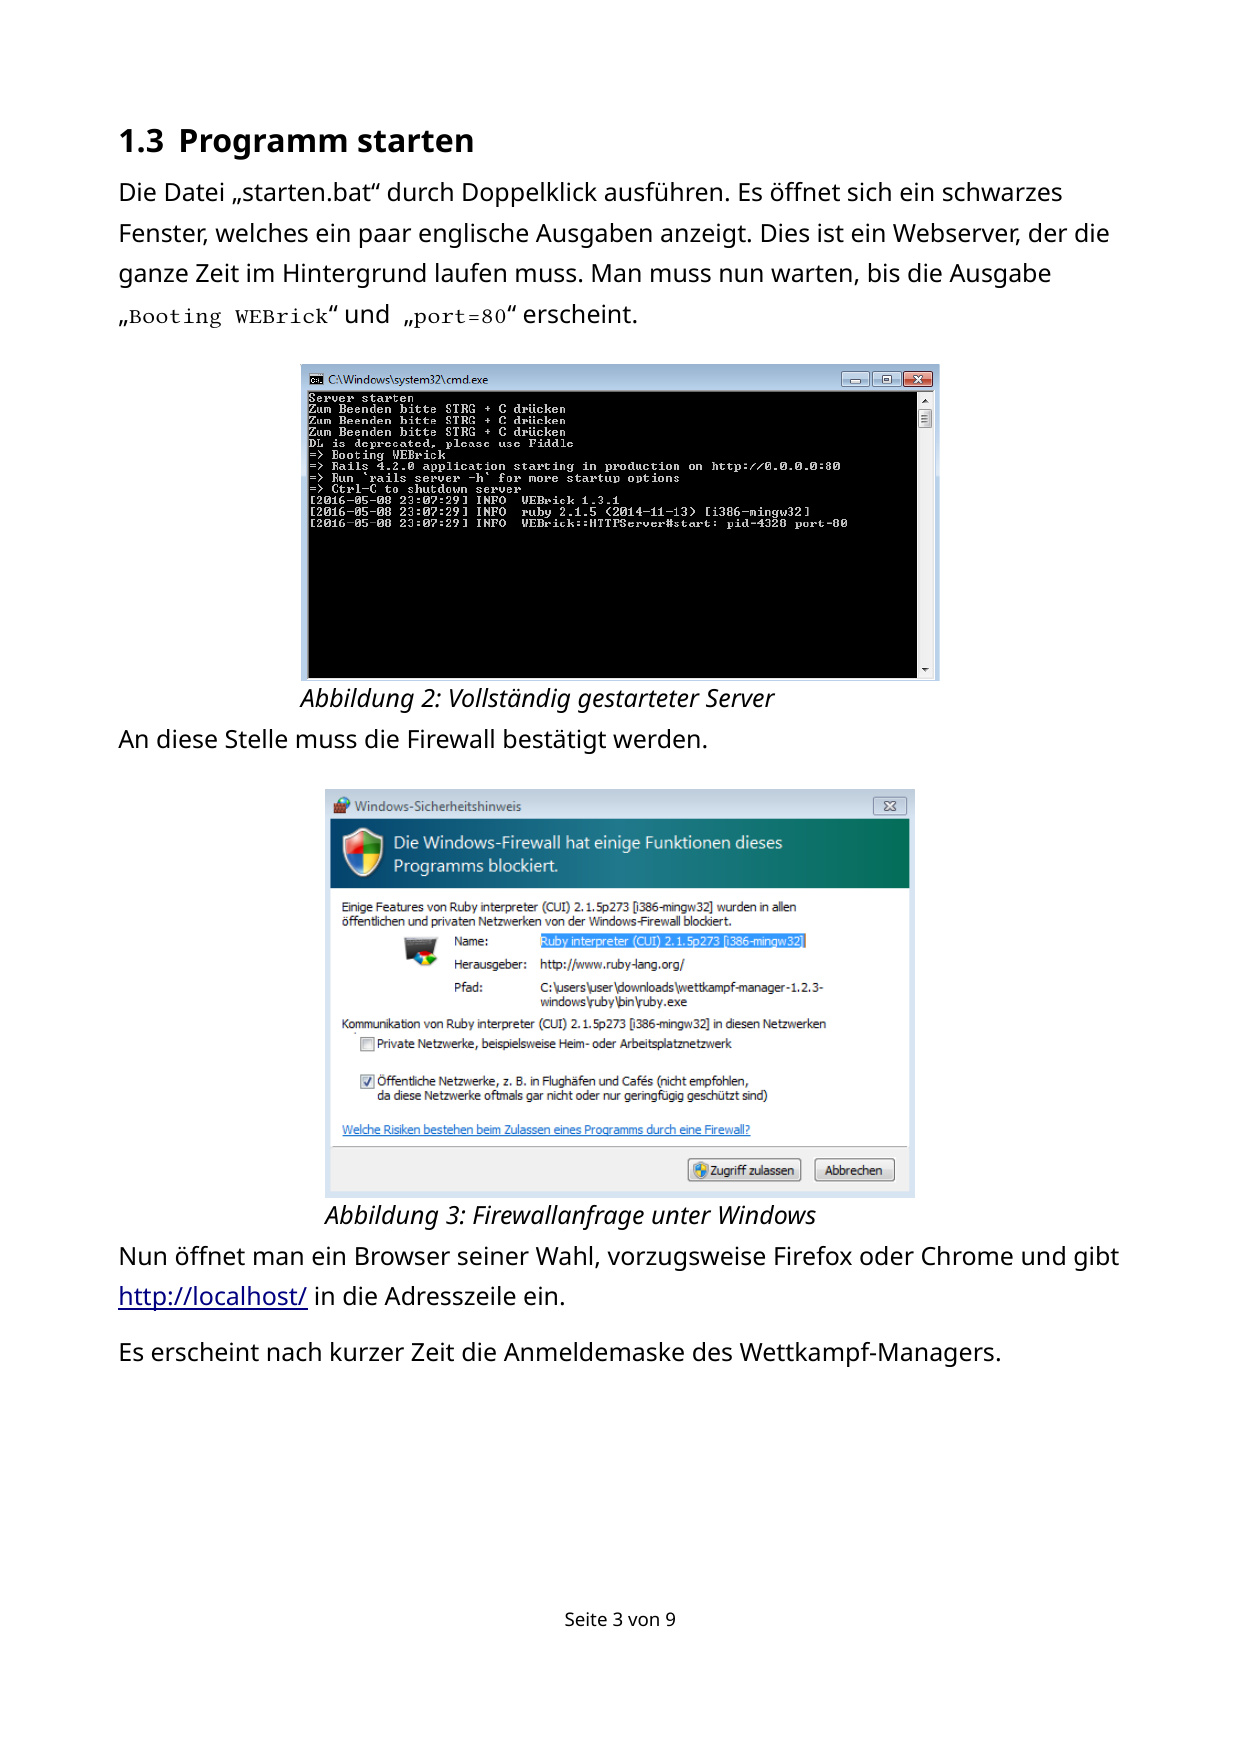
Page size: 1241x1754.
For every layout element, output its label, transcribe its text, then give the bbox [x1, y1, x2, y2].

text An diese Stelle muss die Firewall bestätigt werden. [118, 352, 1122, 755]
text Abbildung 2: Vollständig gestarteter Server [301, 681, 939, 714]
text Die Datei „starten.bat“ durch Doppelklick ausführen. Es öffnet sich ein schwarzes Fenster, welches ein paar englische Ausgaben anzeigt. Dies ist ein Webserver, der die ganze Zeit im Hintergrund laufen muss. Man muss nun warten, bis die Ausgabe „Booting WEBrick“ und „port=80“ erscheint. [118, 174, 1122, 331]
text Nun öffnet man ein Browser seiner Wahl, vorzugsweise Firefox oder Chrome und gibt http://localhost/ in die Adresszeile ein. [118, 777, 1122, 1313]
text Abbildung 3: Firewallanfrage unter Windows [325, 1198, 915, 1231]
picture [300, 364, 940, 681]
text Es erscheint nach kurzer Zeit die Anmeldemaske des Wettkampf-Managers. [118, 1334, 1122, 1368]
picture [325, 789, 915, 1198]
subtitle Programm starten [118, 118, 1122, 162]
